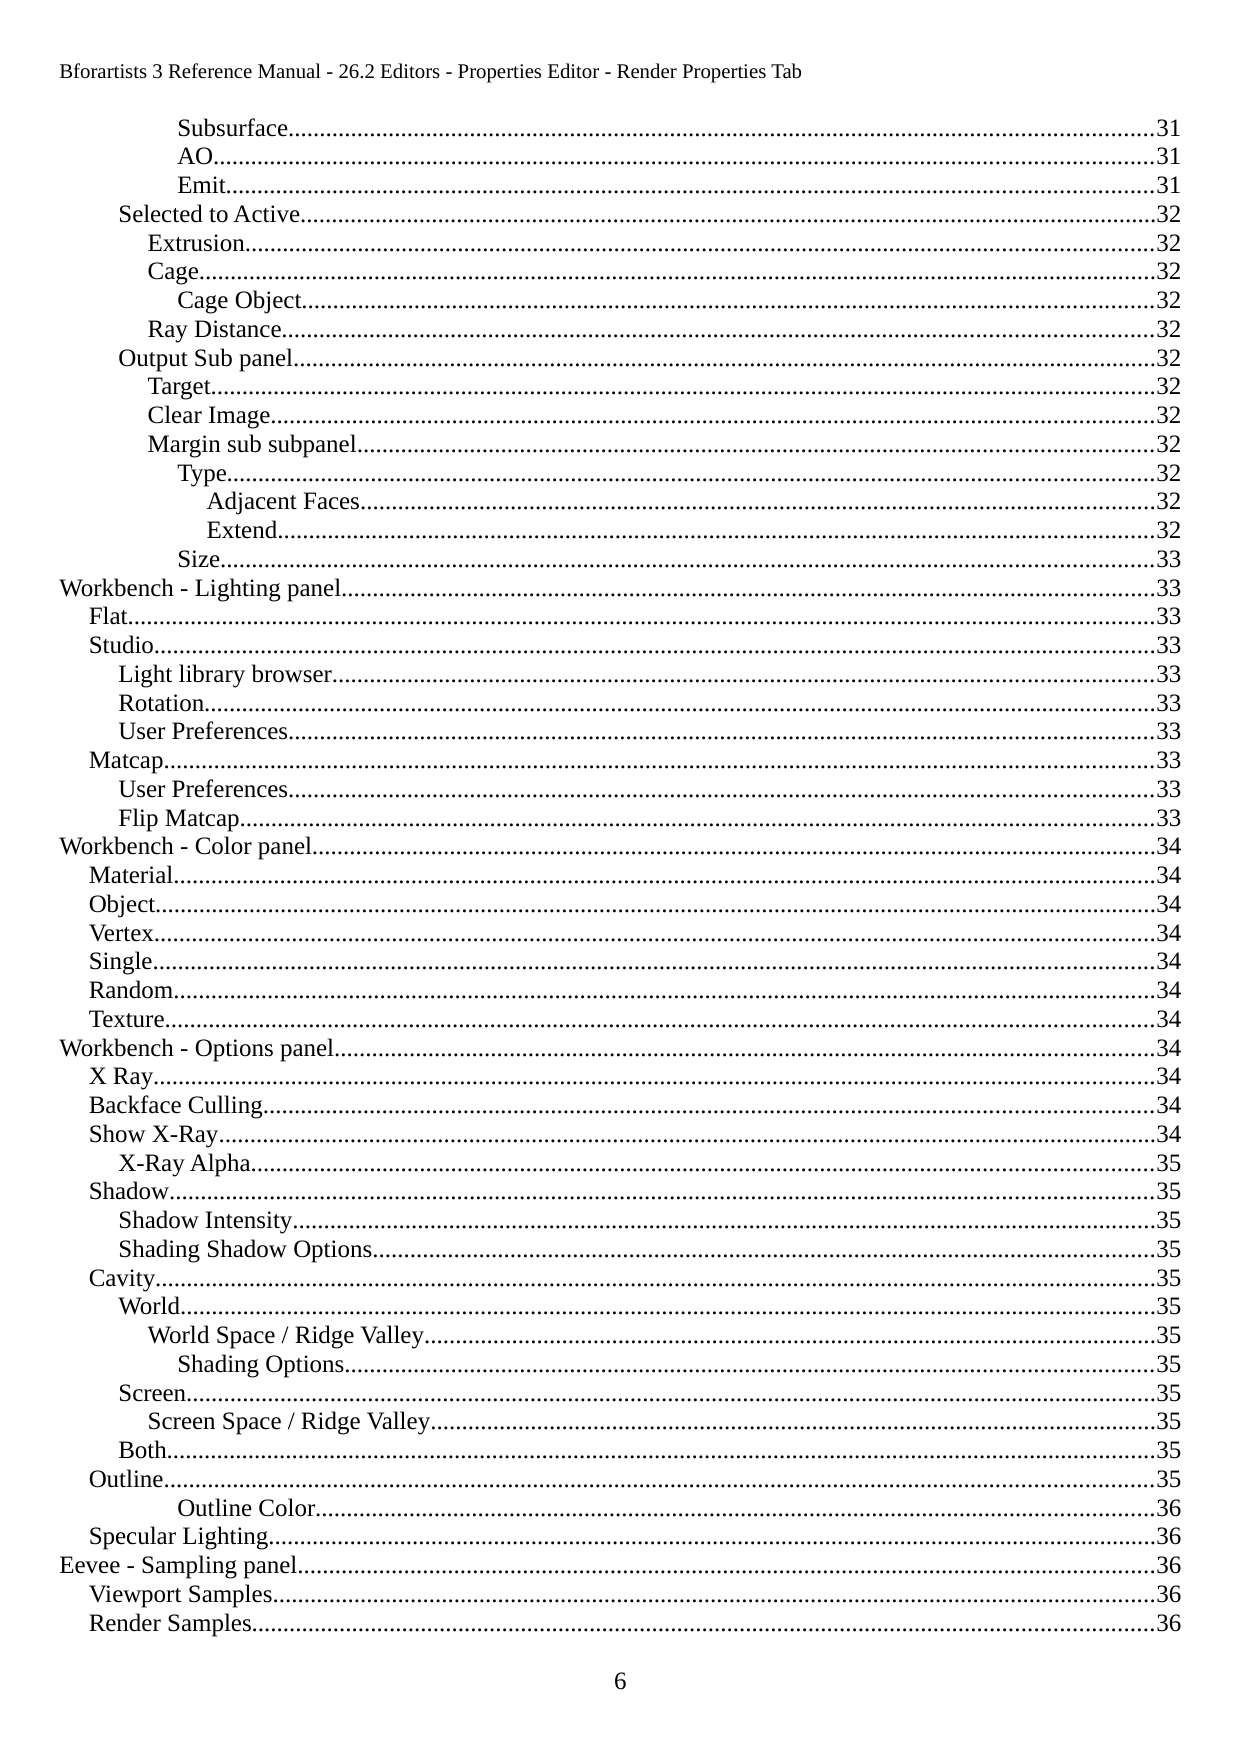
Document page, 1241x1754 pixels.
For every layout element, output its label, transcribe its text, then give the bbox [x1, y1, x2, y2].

text Render Samples 36 [88, 1608, 1181, 1636]
text Ray Distance 32 [147, 314, 1181, 343]
text Flip Matcap 33 [118, 803, 1181, 831]
text Flat 33 [88, 601, 1181, 630]
text Outline 35 [88, 1464, 1181, 1493]
text Screen 35 [118, 1378, 1181, 1406]
text Random 34 [88, 975, 1181, 1004]
text Material 34 [88, 860, 1181, 889]
text Object 34 [88, 889, 1181, 918]
text Workbench - Options panel 34 [59, 1033, 1181, 1061]
text User Preferences 33 [118, 774, 1181, 803]
text Emit 31 [177, 170, 1181, 199]
text Specular Lighting 36 [88, 1521, 1181, 1550]
text Adjacent Faces 32 [206, 486, 1181, 515]
text Backface Culling 34 [88, 1090, 1181, 1119]
text Shadow Intensity 35 [118, 1205, 1181, 1234]
text Both 35 [118, 1435, 1181, 1464]
text User Preferences 33 [118, 716, 1181, 745]
text Studio 33 [88, 630, 1181, 659]
text Extrusion 32 [147, 228, 1181, 256]
text Workbench - Color panel 34 [59, 831, 1181, 860]
text Outline Color 36 [177, 1493, 1181, 1521]
text X Ray 34 [88, 1061, 1181, 1090]
text Texture 34 [88, 1004, 1181, 1033]
text Eevee - Sampling panel 36 [59, 1550, 1181, 1579]
text Show X-Ray 34 [88, 1119, 1181, 1148]
text Matcap 33 [88, 745, 1181, 774]
text Output Sub panel 32 [118, 343, 1181, 371]
text Extend 32 [206, 515, 1181, 544]
text Workbench - Lighting panel 33 [59, 573, 1181, 601]
text Margin sub subpanel 32 [147, 429, 1181, 458]
text Viewport Samples 36 [88, 1579, 1181, 1608]
text Shading Options 35 [177, 1349, 1181, 1378]
text Cavity 35 [88, 1263, 1181, 1291]
text Vertex 34 [88, 918, 1181, 946]
text Subsurface 31 [177, 113, 1181, 141]
text Cage Object 32 [177, 285, 1181, 314]
text Screen Space / Ridge Valley 35 [147, 1406, 1181, 1435]
text Light library browser 33 [118, 659, 1181, 688]
text X-Ray Alpha 35 [118, 1148, 1181, 1176]
text AO 31 [177, 141, 1181, 170]
text Single 34 [88, 946, 1181, 975]
text Rotation 33 [118, 688, 1181, 716]
text Cage 32 [147, 256, 1181, 285]
text Target 32 [147, 371, 1181, 400]
text Type 32 [177, 458, 1181, 486]
text World 35 [118, 1291, 1181, 1320]
text Size 33 [177, 544, 1181, 573]
text Shadow 35 [88, 1176, 1181, 1205]
text Shading Shadow Options 35 [118, 1234, 1181, 1263]
text World Space / Ridge Valley 35 [147, 1320, 1181, 1349]
text Clear Image 32 [147, 400, 1181, 429]
text Selected to Active 32 [118, 199, 1181, 228]
